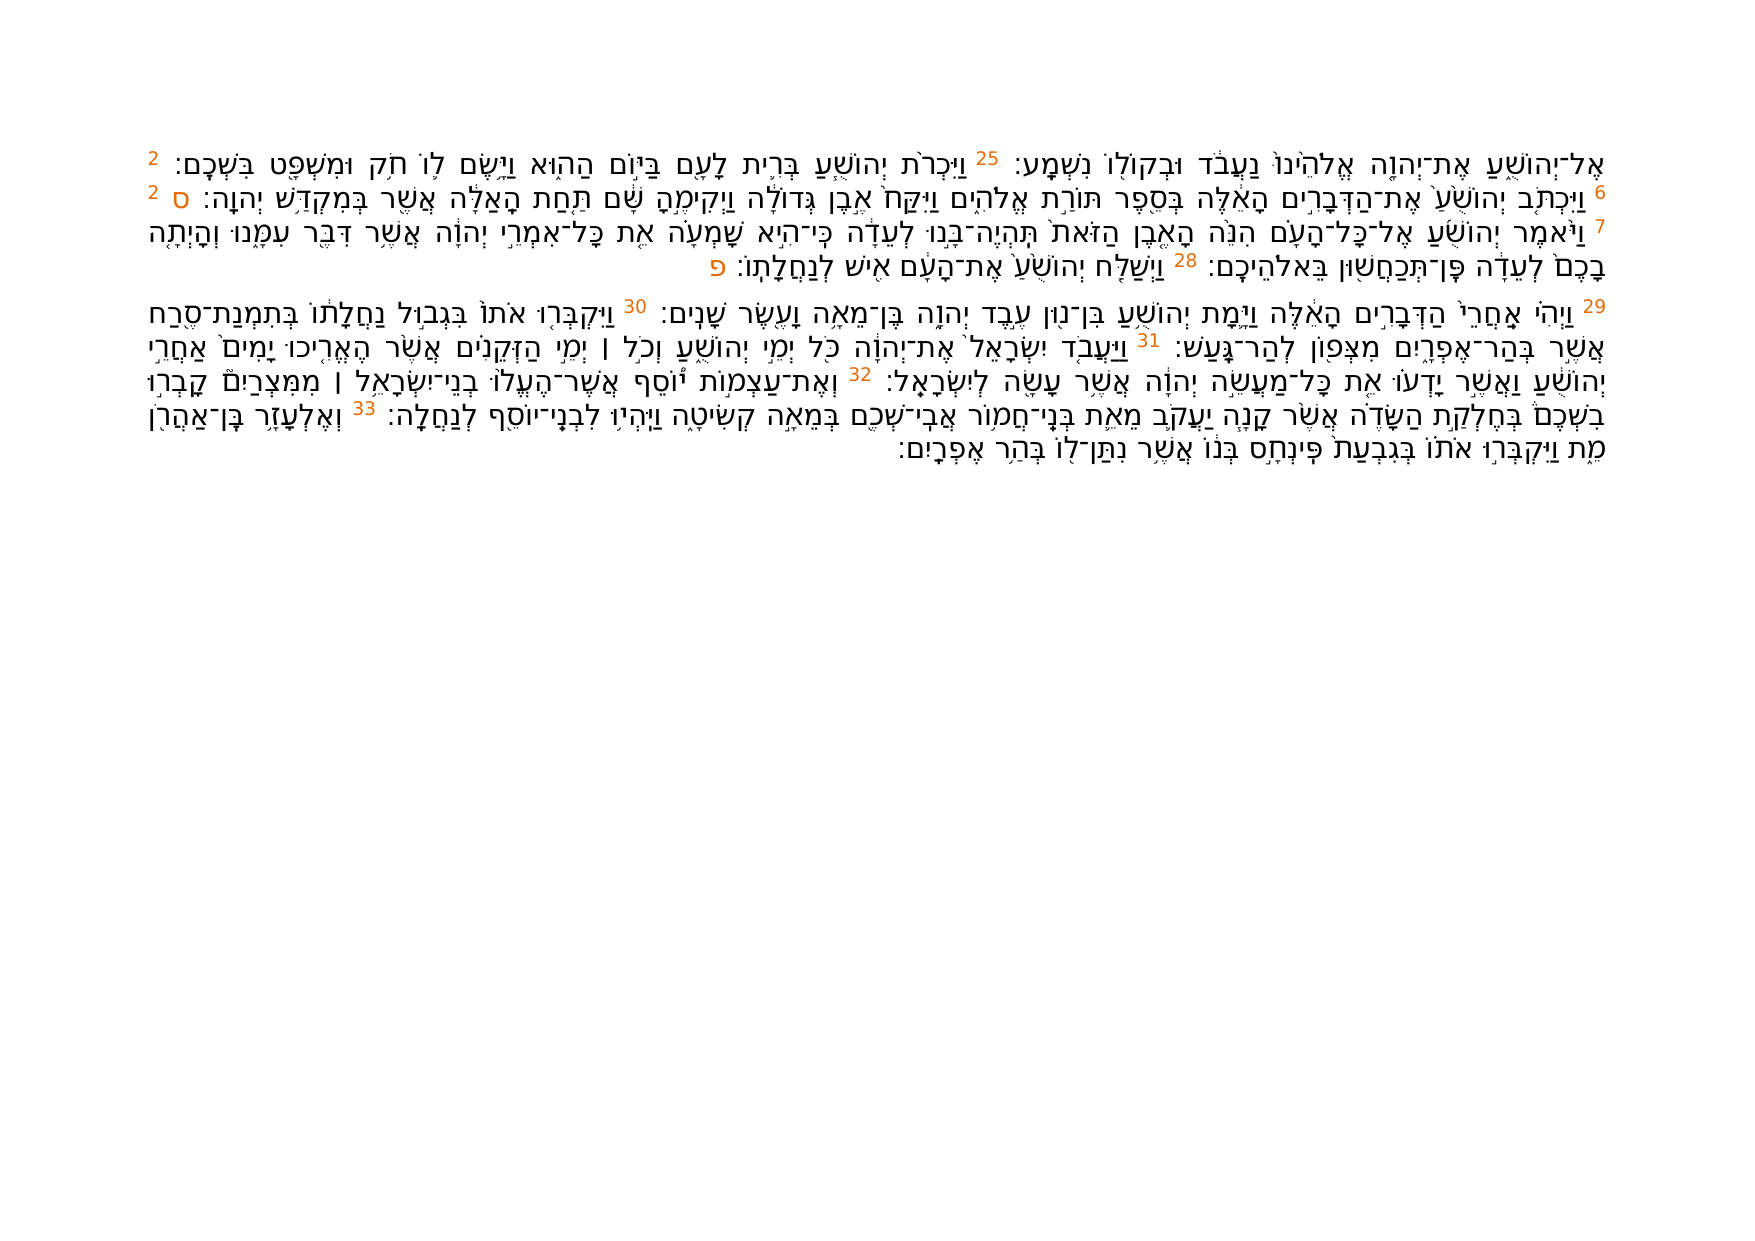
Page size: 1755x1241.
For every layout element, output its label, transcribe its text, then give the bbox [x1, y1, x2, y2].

text 16 וַיַּ֤עַן הָעָם֙ וַיֹּ֔אמֶר חָלִ֣ילָה לָּ֔נוּ מֵעֲזֹ֖ב אֶת־יְהוָ֑ה לַעֲבֹ֖ד אֱלֹהִ֥ים אֲחֵרִֽים׃ ‬‬17 כִּ֚י יְהוָ֣ה אֱלֹהֵ֔ינוּ הוּא֩ הַמַּעֲלֶ֨ה אֹתָ֧נוּ וְאֶת־אֲבוֹתֵ֛ינוּ מֵאֶ֥רֶץ מִצְרַ֖יִם מִבֵּ֣ית עֲבָדִ֑ים וַאֲשֶׁ֧ר עָשָׂ֣ה לְעֵינֵ֗ינוּ אֶת־הָאֹת֤וֹת הַגְּדֹלוֹת֙ הָאֵ֔לֶּה וַֽיִּשְׁמְרֵ֗נוּ בְּכָל־הַדֶּ֙רֶךְ֙ אֲשֶׁ֣ר הָלַ֣כְנוּ בָ֔הּ וּבְכֹל֙ הָֽעַמִּ֔ים אֲשֶׁ֥ר עָבַ֖רְנוּ בְּקִרְבָּֽם׃ ‬‬18 וַיְגָ֨רֶשׁ יְהוָ֜ה אֶת־כָּל־הָעַמִּ֗ים וְאֶת־הָאֱמֹרִ֛י יֹשֵׁ֥ב הָאָ֖רֶץ מִפָּנֵ֑ינוּ גַּם־אֲנַ֙חְנוּ֙ נַעֲבֹ֣ד אֶת־יְהוָ֔ה כִּי־ה֖וּא אֱלֹהֵֽינוּ׃ ס ‬‬19 וַיֹּ֨אמֶר יְהוֹשֻׁ֜עַ אֶל־הָעָ֗ם לֹ֤א תֽוּכְלוּ֙ לַעֲבֹ֣ד אֶת־יְהוָ֔ה כִּֽי־אֱלֹהִ֥ים קְדֹשִׁ֖ים ה֑וּא אֵֽל־קַנּ֣וֹא ה֔וּא לֹֽא־יִשָּׂ֥א לְפִשְׁעֲכֶ֖ם וּלְחַטֹּאותֵיכֶֽם׃ ‬‬20 כִּ֤י תַֽעַזְבוּ֙ אֶת־יְהוָ֔ה וַעֲבַדְתֶּ֖ם אֱלֹהֵ֣י נֵכָ֑ר וְשָׁ֨ב וְהֵרַ֤ע לָכֶם֙ וְכִלָּ֣ה אֶתְכֶ֔ם אַחֲרֵ֖י אֲשֶׁר־הֵיטִ֥יב לָכֶֽם׃ ‬‬21 וַיֹּ֥אמֶר הָעָ֖ם אֶל־יְהוֹשֻׁ֑עַ לֹ֕א כִּ֥י אֶת־יְהוָ֖ה נַעֲבֹֽד׃ ‬‬22 וַיֹּ֨אמֶר יְהוֹשֻׁ֜עַ אֶל־הָעָ֗ם עֵדִ֤ים אַתֶּם֙ בָּכֶ֔ם כִּֽי־אַתֶּ֞ם בְּחַרְתֶּ֥ם לָכֶ֛ם אֶת־יְהוָ֖ה לַעֲבֹ֣ד אוֹת֑וֹ וַיֹּאמְר֖וּ עֵדִֽים׃ ‬‬23 וְעַתָּ֕ה הָסִ֛ירוּ אֶת־אֱלֹהֵ֥י הַנֵּכָ֖ר אֲשֶׁ֣ר בְּקִרְבְּכֶ֑ם וְהַטּוּ֙ אֶת־לְבַבְכֶ֔ם אֶל־יְהוָ֖ה אֱלֹהֵ֥י יִשְׂרָאֵֽל׃ ‬‬24 וַיֹּאמְר֥וּ הָעָ֖ם אֶל־יְהוֹשֻׁ֑עַ אֶת־יְהוָ֤ה אֱלֹהֵ֙ינוּ֙ נַעֲבֹ֔ד וּבְקוֹל֖וֹ נִשְׁמָֽע׃ ‬‬25 וַיִּכְרֹ֨ת יְהוֹשֻׁ֧עַ בְּרִ֛ית לָעָ֖ם בַּיּ֣וֹם הַה֑וּא וַיָּ֥שֶׂם ל֛וֹ חֹ֥ק וּמִשְׁפָּ֖ט בִּשְׁכֶֽם׃ ‬‬26 וַיִּכְתֹּ֤ב יְהוֹשֻׁ֙עַ֙ אֶת־הַדְּבָרִ֣ים הָאֵ֔לֶּה בְּסֵ֖פֶר תּוֹרַ֣ת אֱלֹהִ֑ים וַיִּקַּח֙ אֶ֣בֶן גְּדוֹלָ֔ה וַיְקִימֶ֣הָ שָּׁ֔ם תַּ֚חַת הָֽאַלָּ֔ה אֲשֶׁ֖ר בְּמִקְדַּ֥שׁ יְהוָֽה׃ ס ‬‬27 וַיֹּ֨אמֶר יְהוֹשֻׁ֜עַ אֶל־כָּל־הָעָ֗ם הִנֵּ֨ה הָאֶ֤בֶן הַזֹּאת֙ תִּֽהְיֶה־בָּ֣נוּ לְעֵדָ֔ה כִּֽי־הִ֣יא שָׁמְעָ֗ה אֵ֚ת כָּל־אִמְרֵ֣י יְהוָ֔ה אֲשֶׁ֥ר דִּבֶּ֖ר עִמָּ֑נוּ וְהָיְתָ֤ה בָכֶם֙ לְעֵדָ֔ה פֶּֽן־תְּכַחֲשׁ֖וּן בֵּאלֹהֵיכֶֽם׃ ‬‬28 וַיְשַׁלַּ֤ח יְהוֹשֻׁ֙עַ֙ אֶת־הָעָ֔ם אִ֖ישׁ לְנַחֲלָתֽוֹ׃ פ ‬‬ [148, 148, 1606, 283]
text 29 וַיְהִ֗י אֽ͏ַחֲרֵי֙ הַדְּבָרִ֣ים הָאֵ֔לֶּה וַיָּ֛מָת יְהוֹשֻׁ֥עַ בִּן־נ֖וּן עֶ֣בֶד יְהוָ֑ה בֶּן־מֵאָ֥ה וָעֶ֖שֶׂר שָׁנִֽים׃ ‬‬30 וַיִּקְבְּר֤וּ אֹתוֹ֙ בִּגְב֣וּל נַחֲלָת֔וֹ בְּתִמְנַת־סֶ֖רַח אֲשֶׁ֣ר בְּהַר־אֶפְרָ֑יִם מִצְּפ֖וֹן לְהַר־גָּֽעַשׁ׃ ‬‬31 וַיַּעֲבֹ֤ד יִשְׂרָאֵל֙ אֶת־יְהוָ֔ה כֹּ֖ל יְמֵ֣י יְהוֹשֻׁ֑עַ וְכֹ֣ל ׀ יְמֵ֣י הַזְּקֵנִ֗ים אֲשֶׁ֨ר הֶאֱרִ֤יכוּ יָמִים֙ אַחֲרֵ֣י יְהוֹשֻׁ֔עַ וַאֲשֶׁ֣ר יָדְע֗וּ אֵ֚ת כָּל־מַעֲשֵׂ֣ה יְהוָ֔ה אֲשֶׁ֥ר עָשָׂ֖ה לְיִשְׂרָאֵֽל׃ ‬‬32 וְאֶת־עַצְמ֣וֹת י֠וֹסֵף אֲשֶׁר־הֶעֱל֨וּ בְנֵי־יִשְׂרָאֵ֥ל ׀ מִמִּצְרַיִם֮ קָבְר֣וּ בִשְׁכֶם֒ בְּחֶלְקַ֣ת הַשָּׂדֶ֗ה אֲשֶׁ֨ר קָנָ֧ה יַעֲקֹ֛ב מֵאֵ֛ת בְּנֵֽי־חֲמ֥וֹר אֲבִֽי־שְׁכֶ֖ם בְּמֵאָ֣ה קְשִׂיטָ֑ה וַיִּֽהְי֥וּ לִבְנֵֽי־יוֹסֵ֖ף לְנַחֲלָֽה׃ ‬‬33 וְאֶלְעָזָ֥ר בֶּֽן־אַהֲרֹ֖ן מֵ֑ת וַיִּקְבְּר֣וּ אֹת֗וֹ בְּגִבְעַת֙ פִּֽינְחָ֣ס בְּנ֔וֹ אֲשֶׁ֥ר נִתַּן־ל֖וֹ בְּהַ֥ר אֶפְרָֽיִם׃ ‬‬ [148, 296, 1606, 466]
